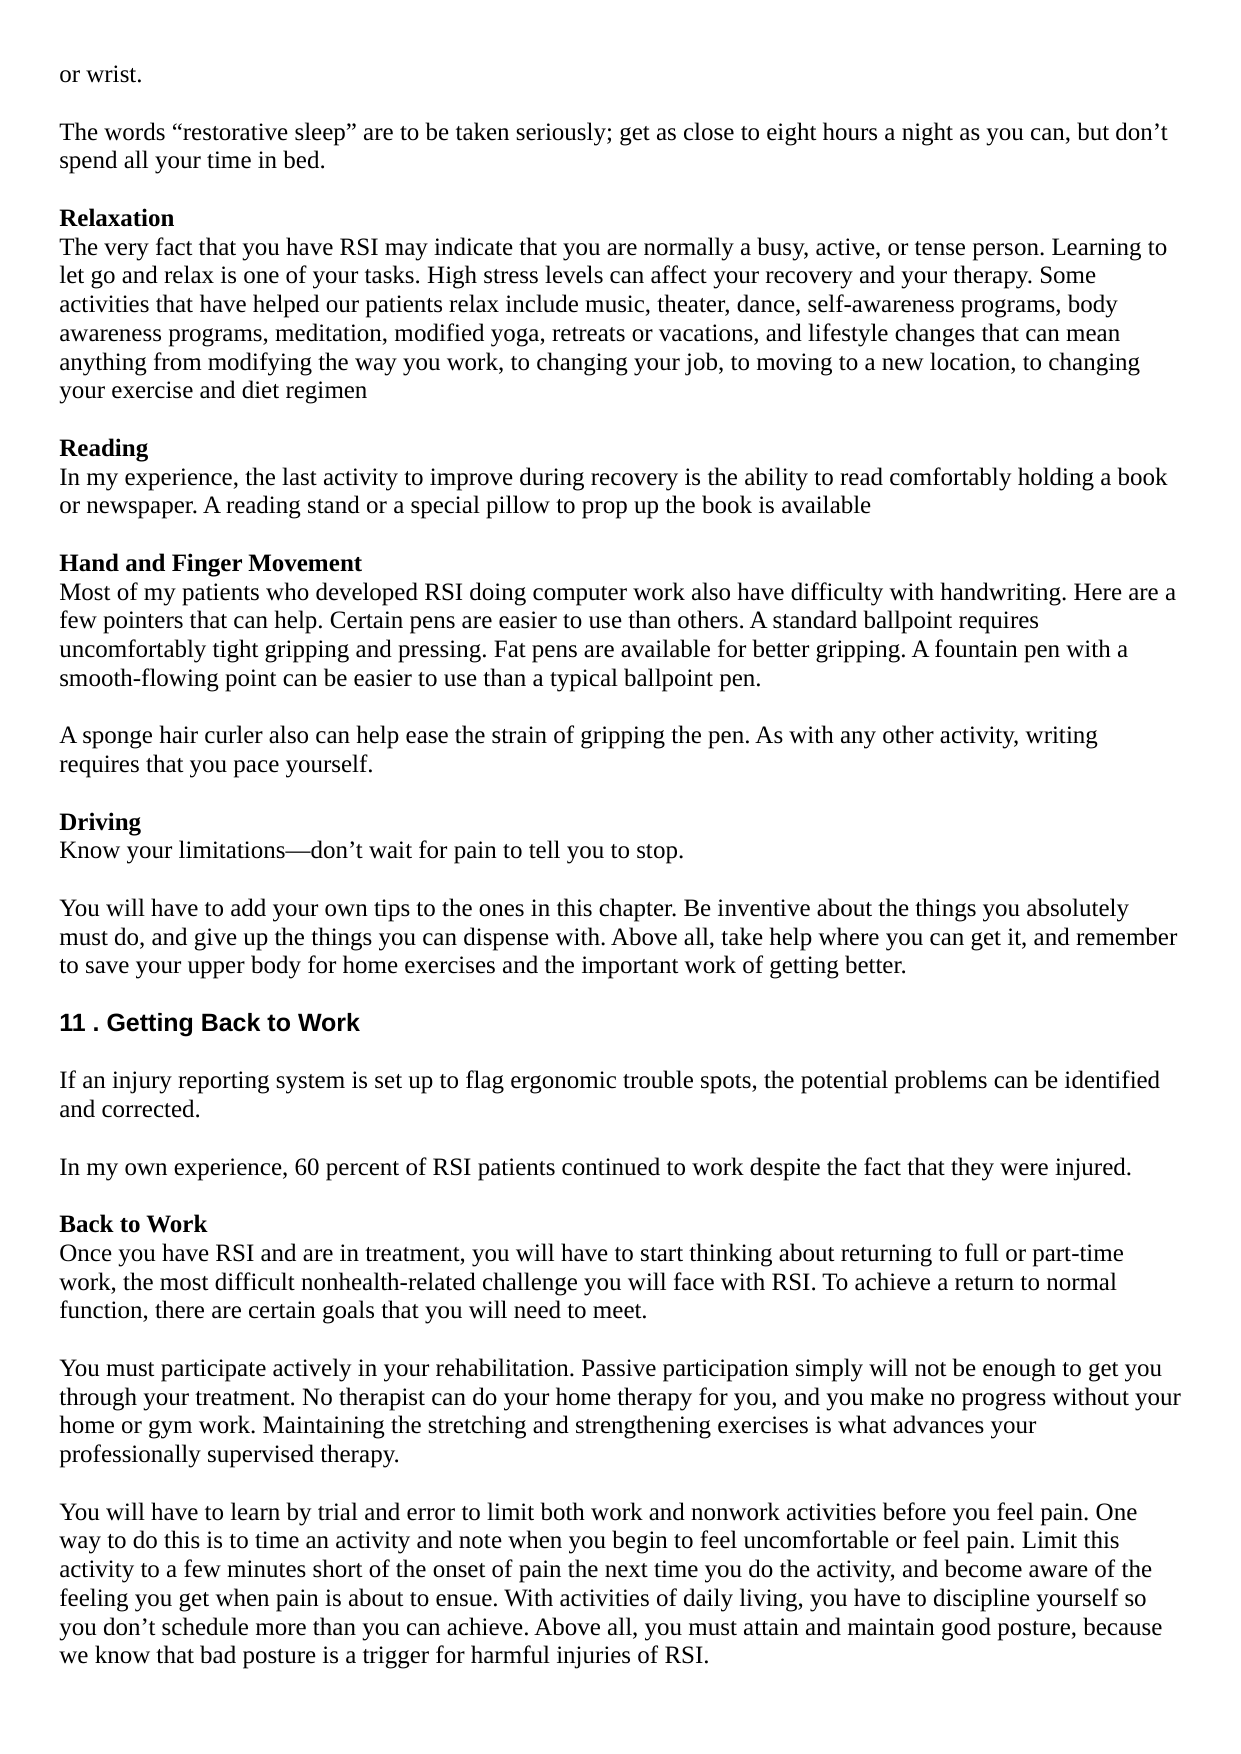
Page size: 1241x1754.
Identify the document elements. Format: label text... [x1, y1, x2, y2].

text Once you have RSI and are in treatment, you will have to start thinking about returning to full or part-time work, the most difficult nonhealth-related challenge you will face with RSI. To achieve a return to normal function, there are certain goals that you will need to meet. [59, 1238, 1181, 1324]
text In my experience, the last activity to improve during recovery is the ability to read comfortably holding a book or newspaper. A reading stand or a special pillow to prop up the book is available [59, 462, 1181, 519]
text Know your limitations—don’t wait for pain to tell you to stop. [59, 835, 1181, 864]
text A sponge hair curler also can help ease the strain of gripping the pen. As with any other activity, writing requires that you pace yourself. [59, 720, 1181, 778]
text In my own experience, 60 percent of RSI patients continued to work despite the fact that they were injured. [59, 1152, 1181, 1180]
text You must participate actively in your rehabilitation. Passive participation simply will not be enough to get you through your treatment. No therapist can do your home therapy for you, and you make no progress without your home or gym work. Maintaining the stretching and strengthening exercises is what advances your professionally supervised therapy. [59, 1353, 1181, 1468]
text 11 . Getting Back to Work [59, 1008, 1181, 1037]
text Reading [59, 433, 1181, 462]
text The very fact that you have RSI may indicate that you are normally a busy, active, or tense person. Learning to let go and relax is one of your tasks. High stress levels can affect your recovery and your therapy. Some activities that have helped our patients relax include music, theater, dance, self-awareness programs, body awareness programs, meditation, modified yoga, retreats or vacations, and lifestyle changes that can mean anything from modifying the way you work, to changing your job, to moving to a new location, to changing your exercise and diet regimen [59, 232, 1181, 404]
text Driving [59, 807, 1181, 835]
text Relaxation [59, 203, 1181, 232]
text If an injury reporting system is set up to flag ergonomic trouble spots, the potential problems can be identified and corrected. [59, 1065, 1181, 1123]
text You will have to add your own tips to the ones in this chapter. Be inventive about the things you absolutely must do, and give up the things you can dispense with. Above all, take help where you can get it, and remember to save your upper body for home exercises and the important work of getting better. [59, 893, 1181, 979]
text Hand and Finger Movement [59, 548, 1181, 577]
text Back to Work [59, 1209, 1181, 1238]
text Most of my patients who developed RSI doing computer work also have difficulty with handwriting. Here are a few pointers that can help. Certain pens are easier to use than others. A standard ballpoint requires uncomfortably tight gripping and pressing. Fat pens are available for better gripping. A fountain pen with a smooth-flowing point can be easier to use than a typical ballpoint pen. [59, 577, 1181, 692]
text The words “restorative sleep” are to be taken seriously; get as close to eight hours a night as you can, but don’t spend all your time in bed. [59, 117, 1181, 174]
text or wrist. [59, 59, 1181, 88]
text You will have to learn by trial and error to limit both work and nonwork activities before you feel pain. One way to do this is to time an activity and note when you begin to feel uncomfortable or feel pain. Limit this activity to a few minutes short of the onset of pain the next time you do the activity, and become aware of the feeling you get when pain is about to ensue. With activities of daily living, you have to discipline yourself so you don’t schedule more than you can achieve. Above all, you must attain and maintain good posture, because we know that bad posture is a trigger for harmful injuries of RSI. [59, 1497, 1181, 1669]
